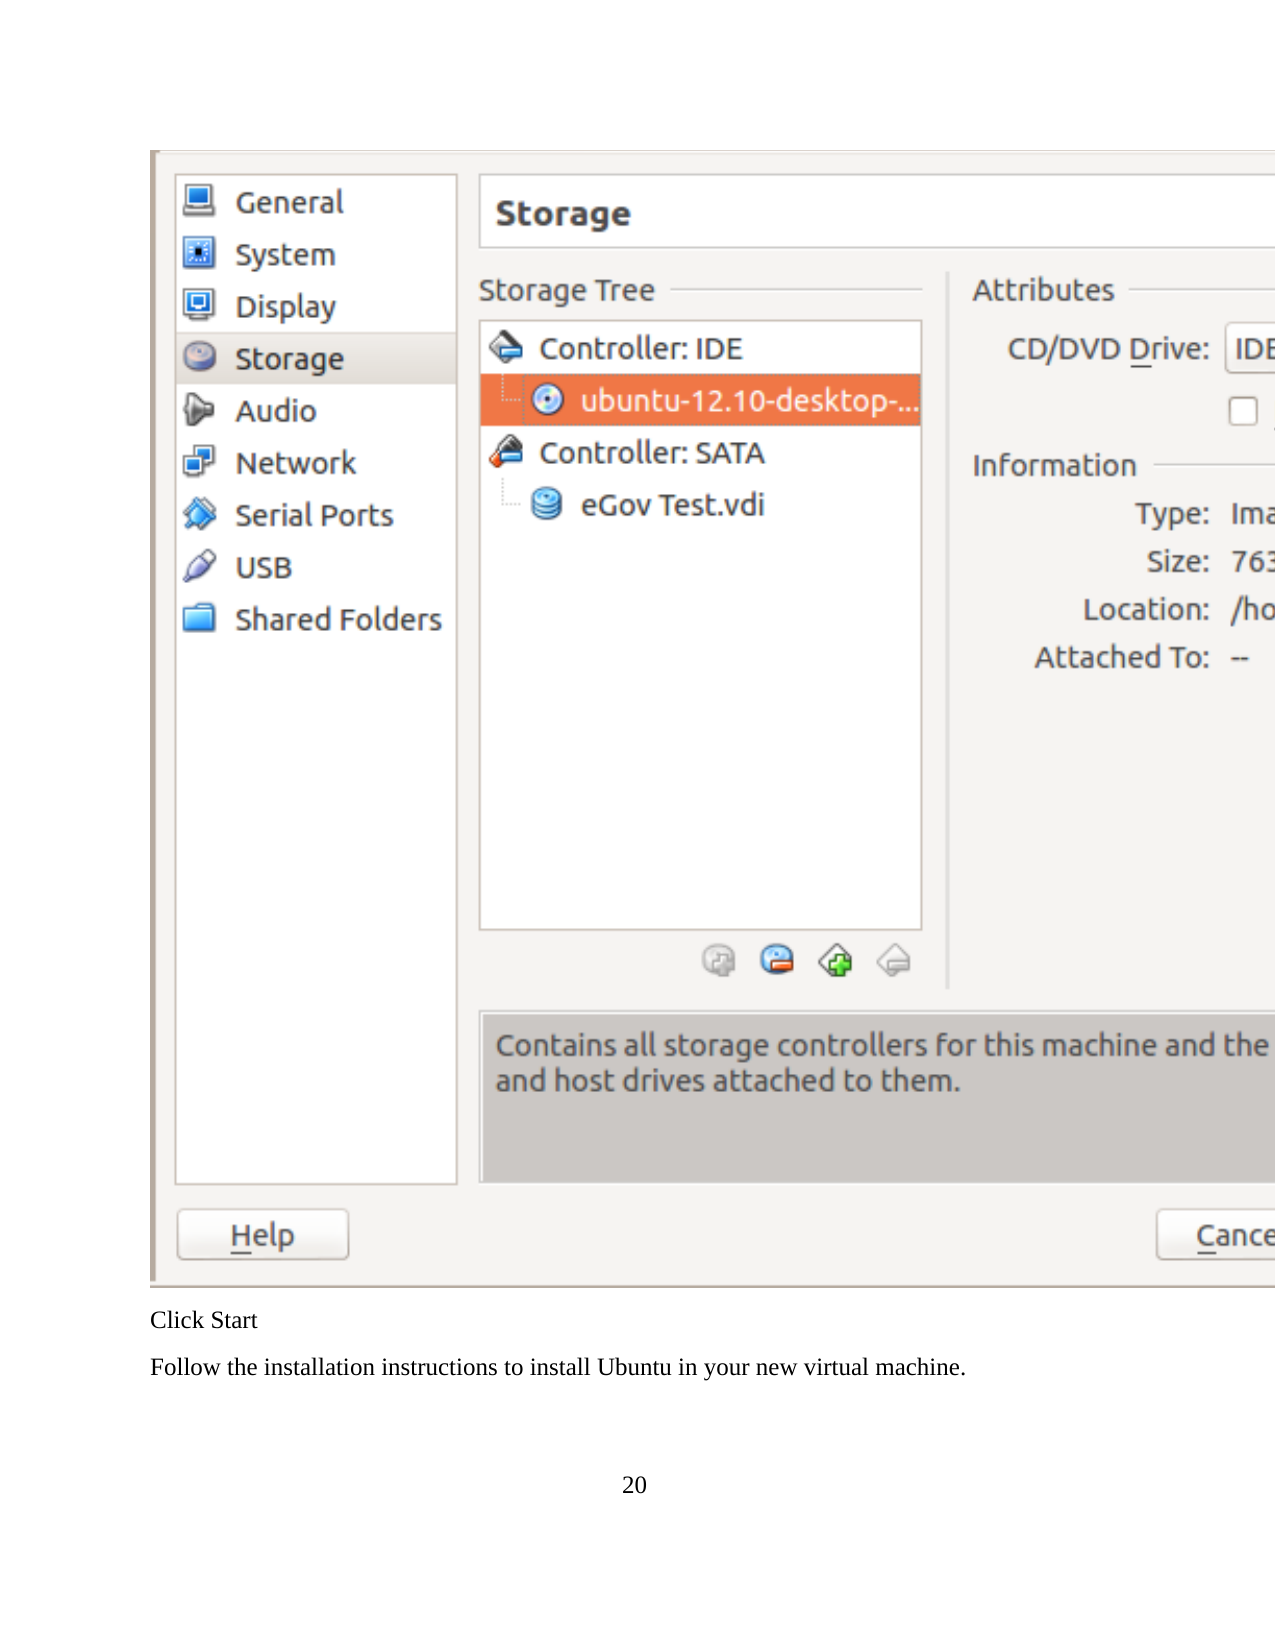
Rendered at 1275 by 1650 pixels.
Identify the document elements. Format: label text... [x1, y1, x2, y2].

picture [150, 150, 1275, 1288]
text Follow the installation instructions to install Ubuntu in your new virtual machine. [150, 1352, 1125, 1381]
text Click Start [150, 1305, 1125, 1334]
